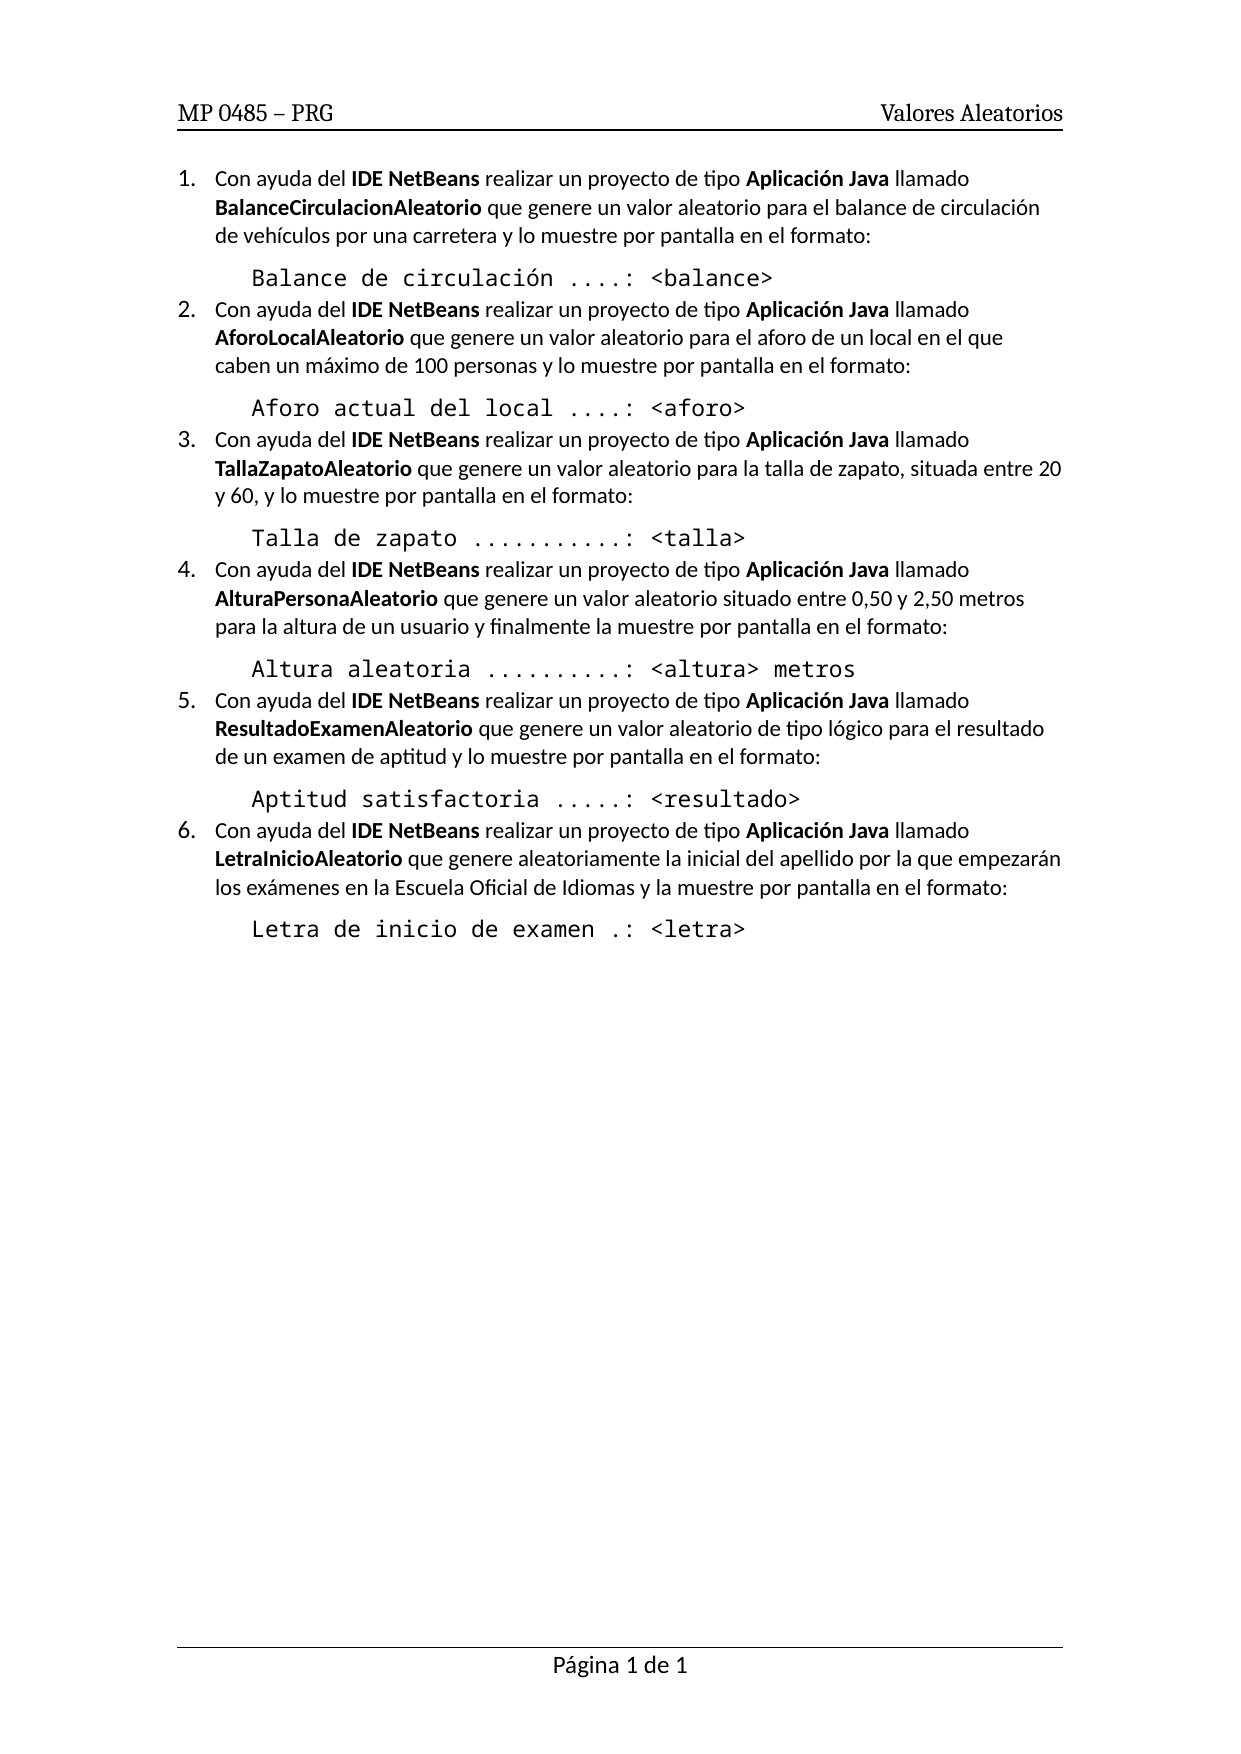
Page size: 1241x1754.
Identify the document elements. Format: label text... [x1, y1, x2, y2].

text Altura aleatoria ..........: <altura> metros [177, 652, 1063, 684]
list Con ayuda del IDE NetBeans realizar un proyecto de tipo Aplicación Java llamado LetraInicioAleatorio que genere aleatoriamente la inicial del apellido por la que empezarán los exámenes en la Escuela Oficial de Idiomas y la muestre por pantalla en el formato: [177, 814, 1063, 901]
list Con ayuda del IDE NetBeans realizar un proyecto de tipo Aplicación Java llamado AforoLocalAleatorio que genere un valor aleatorio para el aforo de un local en el que caben un máximo de 100 personas y lo muestre por pantalla en el formato: [177, 293, 1063, 379]
text Balance de circulación ....: <balance> [177, 262, 1063, 293]
list Con ayuda del IDE NetBeans realizar un proyecto de tipo Aplicación Java llamado ResultadoExamenAleatorio que genere un valor aleatorio de tipo lógico para el resultado de un examen de aptitud y lo muestre por pantalla en el formato: [177, 684, 1063, 770]
text Letra de inicio de examen .: <letra> [177, 913, 1063, 944]
list Con ayuda del IDE NetBeans realizar un proyecto de tipo Aplicación Java llamado AlturaPersonaAleatorio que genere un valor aleatorio situado entre 0,50 y 2,50 metros para la altura de un usuario y finalmente la muestre por pantalla en el formato: [177, 553, 1063, 640]
text Aptitud satisfactoria .....: <resultado> [177, 783, 1063, 814]
text Talla de zapato ...........: <talla> [177, 522, 1063, 553]
list Con ayuda del IDE NetBeans realizar un proyecto de tipo Aplicación Java llamado BalanceCirculacionAleatorio que genere un valor aleatorio para el balance de circulación de vehículos por una carretera y lo muestre por pantalla en el formato: [177, 162, 1063, 249]
text Aforo actual del local ....: <aforo> [177, 392, 1063, 423]
list Con ayuda del IDE NetBeans realizar un proyecto de tipo Aplicación Java llamado TallaZapatoAleatorio que genere un valor aleatorio para la talla de zapato, situada entre 20 y 60, y lo muestre por pantalla en el formato: [177, 423, 1063, 510]
